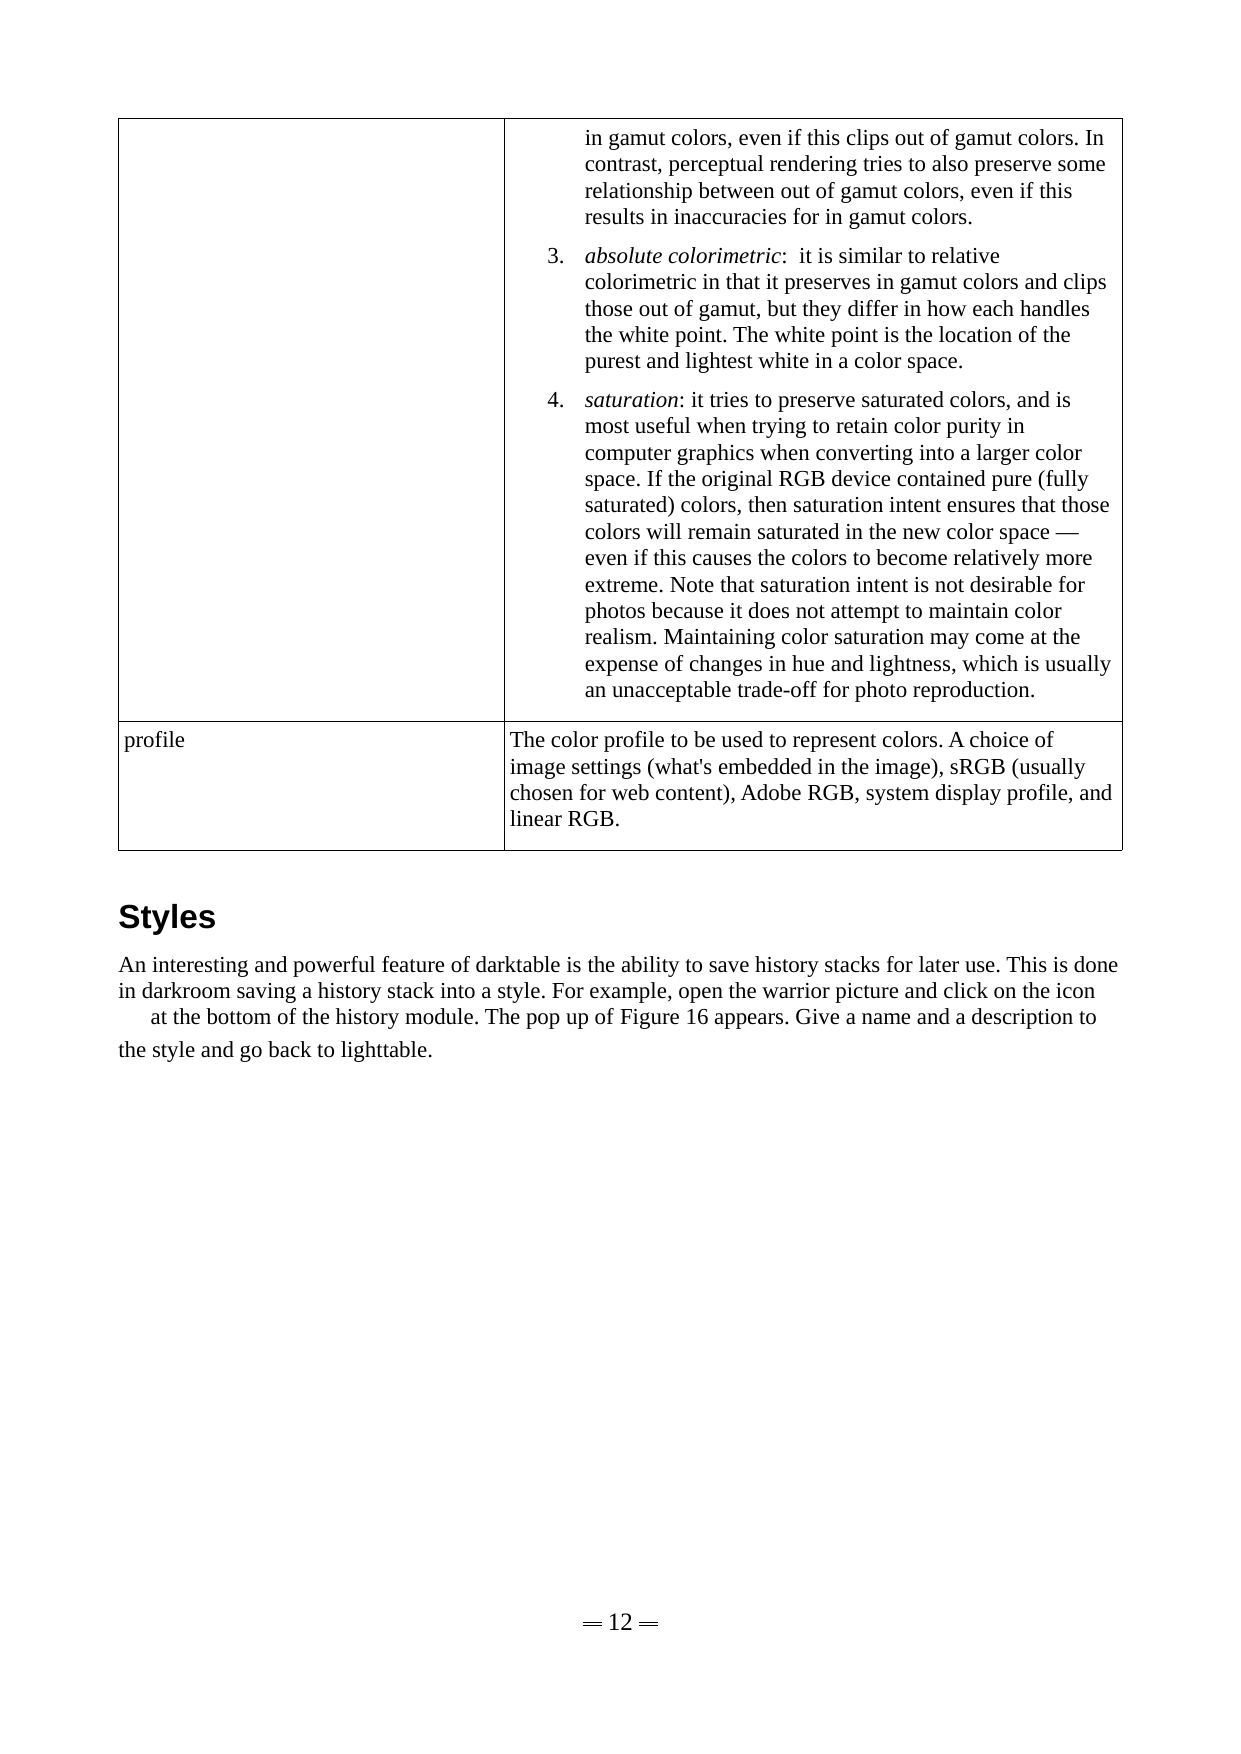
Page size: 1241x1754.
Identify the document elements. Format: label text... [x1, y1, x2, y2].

table_cell [119, 119, 504, 721]
table_cell in gamut colors, even if this clips out of gamut colors. In contrast, perceptual rendering tries to also preserve some relationship between out of gamut colors, even if this results in inaccuracies for in gamut colors. absolute colorimetric: it is similar to relative colorimetric in that it preserves in gamut colors and clips those out of gamut, but they differ in how each handles the white point. The white point is the location of the purest and lightest white in a color space. saturation: it tries to preserve saturated colors, and is most useful when trying to retain color purity in computer graphics when converting into a larger color space. If the original RGB device contained pure (fully saturated) colors, then saturation intent ensures that those colors will remain saturated in the new color space — even if this causes the colors to become relatively more extreme. Note that saturation intent is not desirable for photos because it does not attempt to maintain color realism. Maintaining color saturation may come at the expense of changes in hue and lightness, which is usually an unacceptable trade-off for photo reproduction. [505, 119, 1122, 721]
table_cell The color profile to be used to represent colors. A choice of image settings (what's embedded in the image), sRGB (usually chosen for web content), Adobe RGB, system display profile, and linear RGB. [505, 722, 1122, 850]
subtitle Styles [118, 897, 1122, 936]
text An interesting and powerful feature of darktable is the ability to save history stacks for later use. This is done in darkroom saving a history stack into a style. For example, open the warrior picture and click on the icon at the bottom of the history module. The pop up of Figure 16 appears. Give a name and a description to the style and go back to lighttable. [118, 951, 1122, 1062]
table_cell profile [119, 722, 504, 850]
